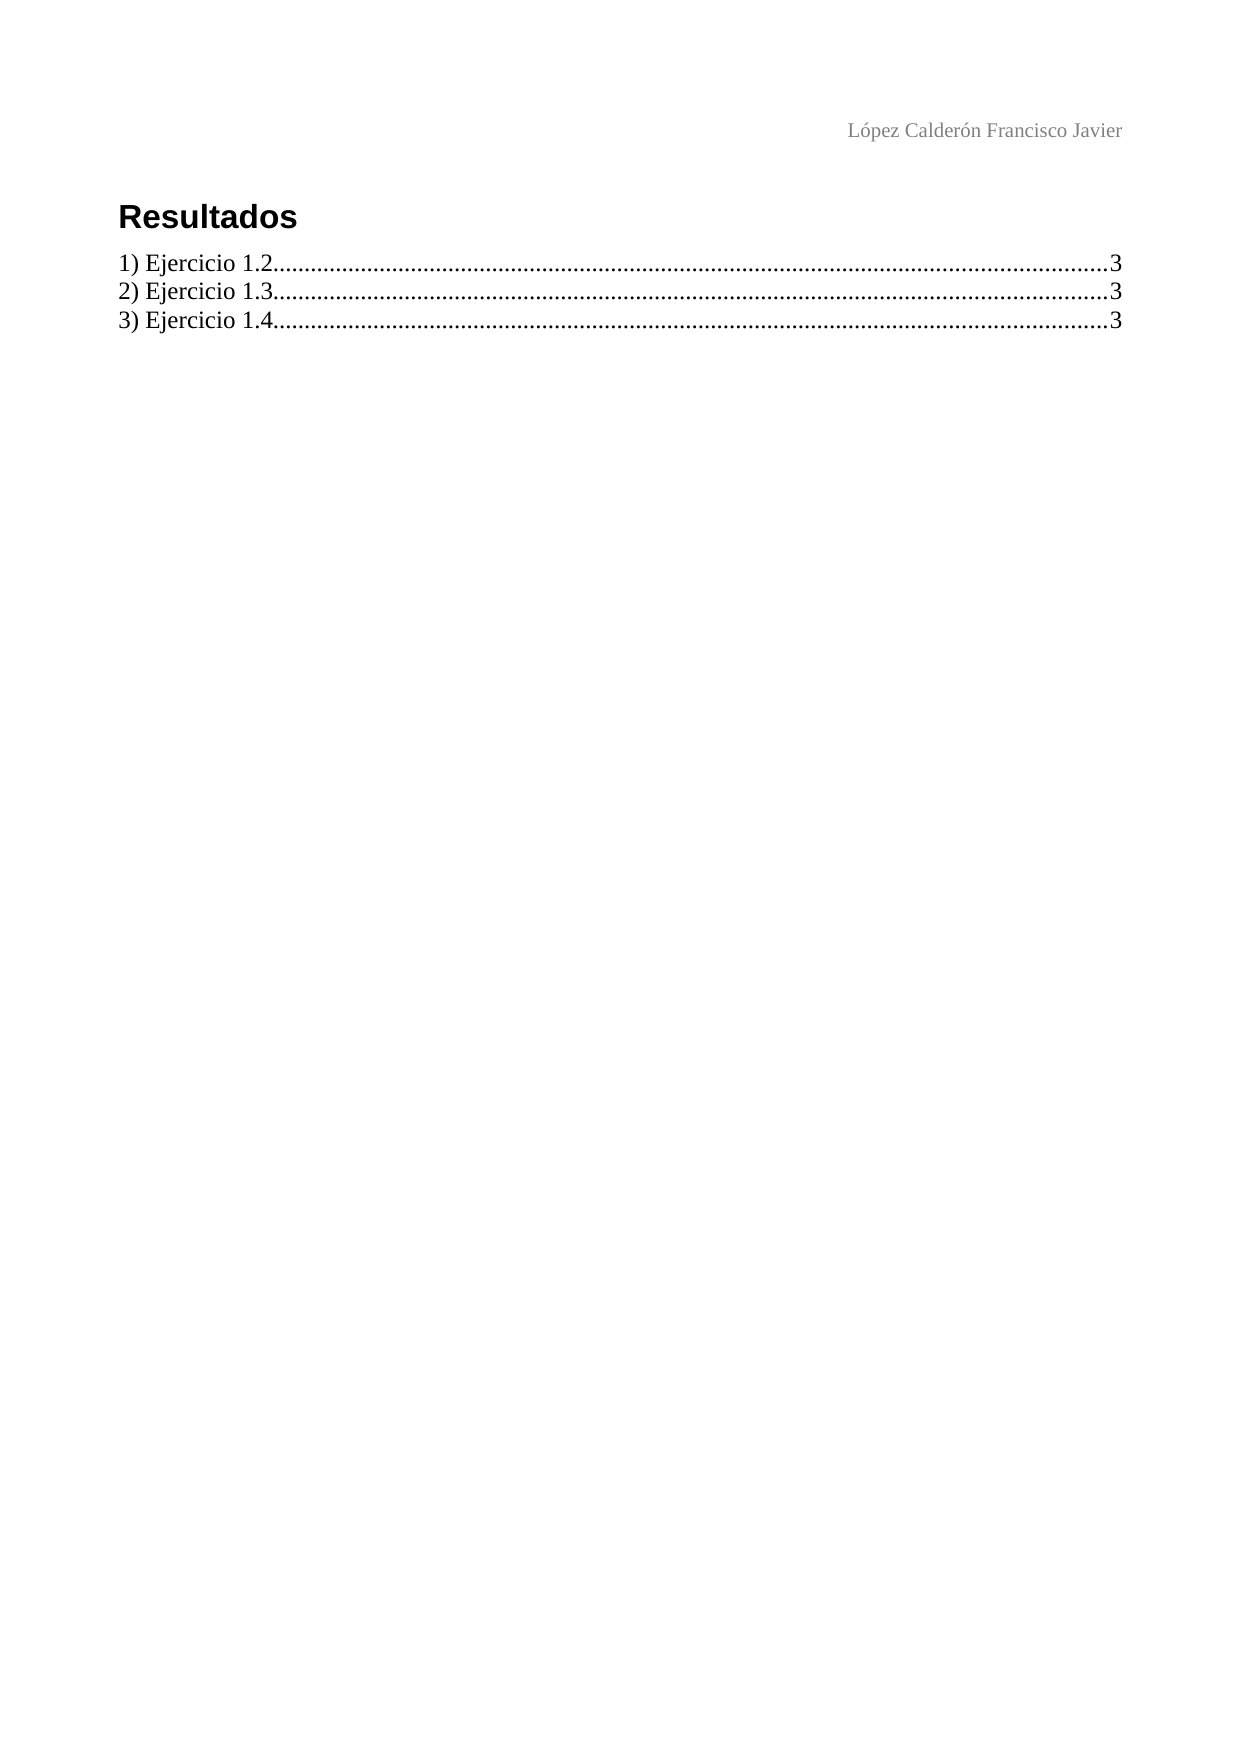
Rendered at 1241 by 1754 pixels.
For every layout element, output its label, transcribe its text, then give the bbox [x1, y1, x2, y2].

text 3) Ejercicio 1.4 3 [118, 305, 1122, 334]
text 2) Ejercicio 1.3 3 [118, 276, 1122, 305]
text 1) Ejercicio 1.2 3 [118, 248, 1122, 276]
subtitle Resultados [118, 197, 1122, 235]
